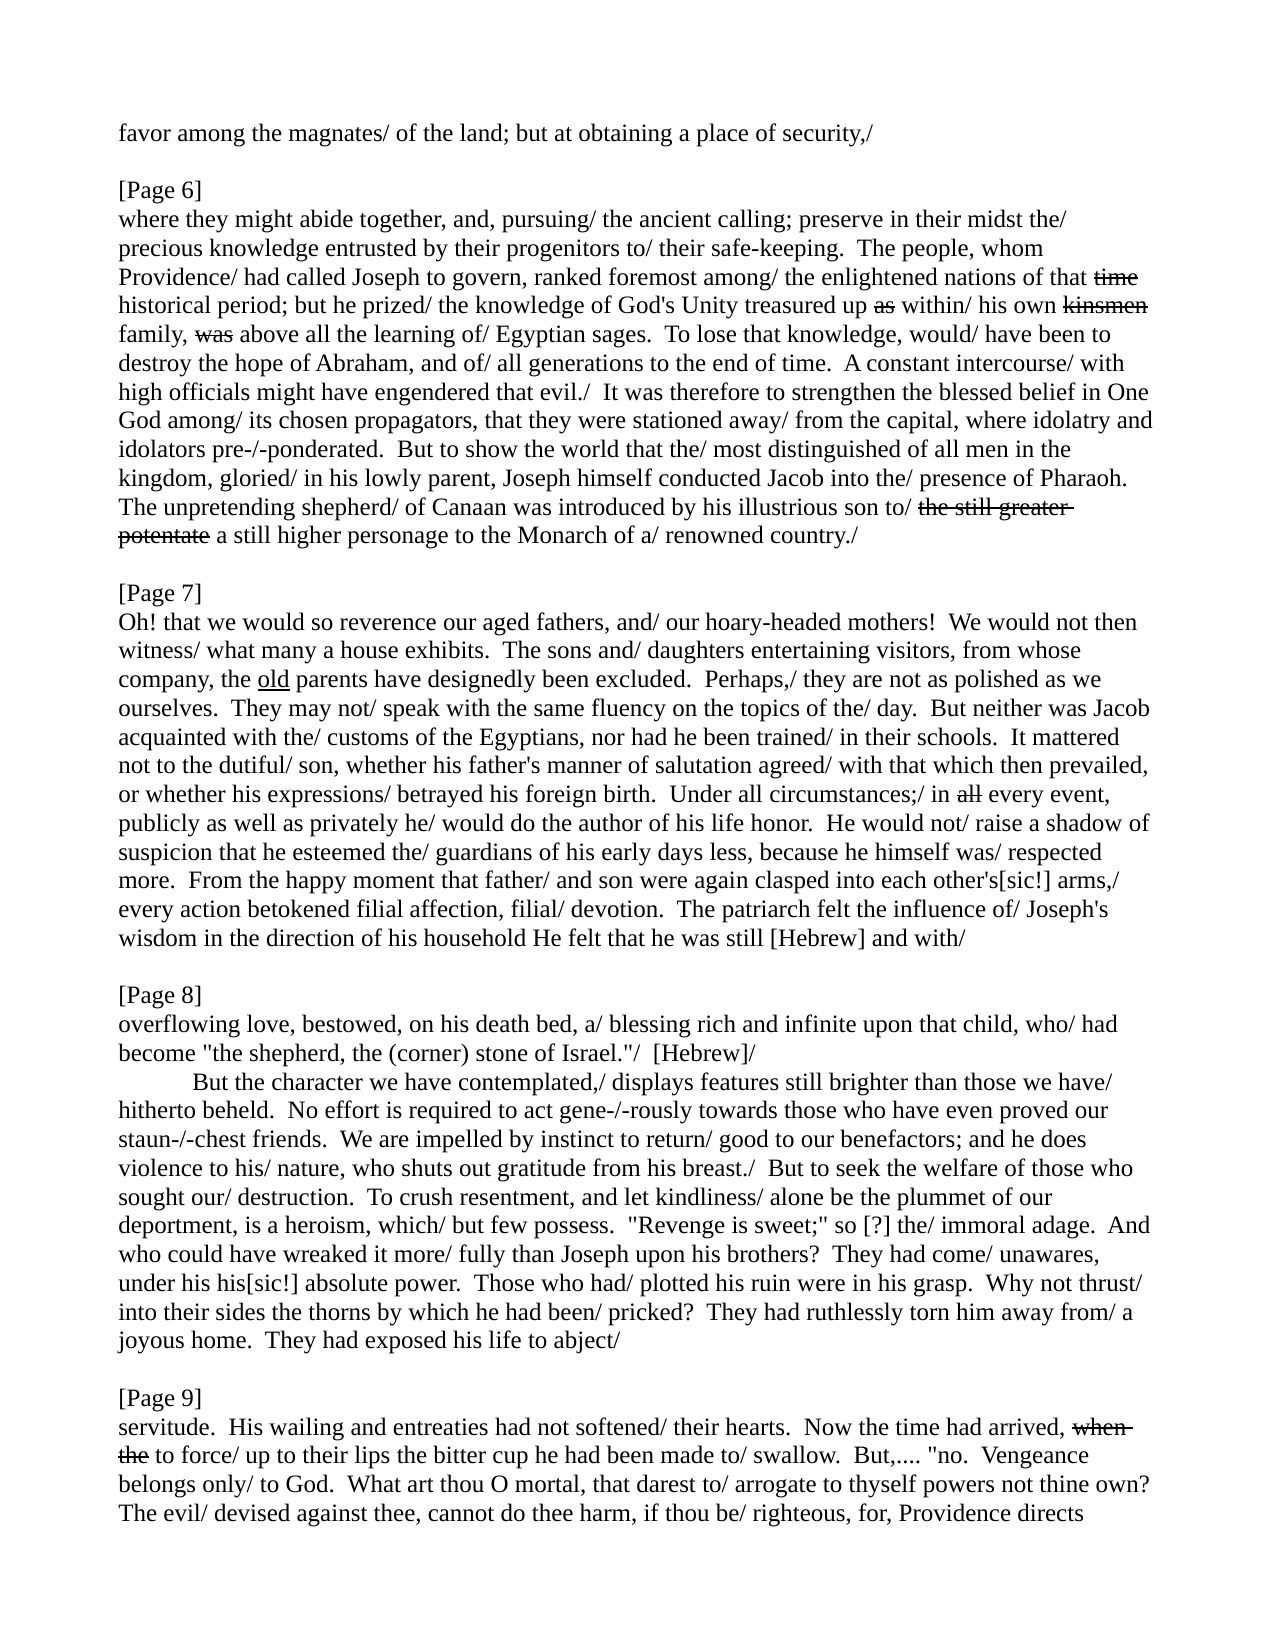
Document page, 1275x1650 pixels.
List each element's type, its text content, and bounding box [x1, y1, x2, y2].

text [Page 6] [118, 176, 1157, 204]
text favor among the magnates/ of the land; but at obtaining a place of security,/ [118, 118, 1157, 147]
text overflowing love, bestowed, on his death bed, a/ blessing rich and infinite upon that child, who/ had become "the shepherd, the (corner) stone of Israel."/ [Hebrew]/ [118, 1009, 1157, 1067]
text where they might abide together, and, pursuing/ the ancient calling; preserve in their midst the/ precious knowledge entrusted by their progenitors to/ their safe-keeping. The people, whom Providence/ had called Joseph to govern, ranked foremost among/ the enlightened nations of that time historical period; but he prized/ the knowledge of God's Unity treasured up as within/ his own kinsmen family, was above all the learning of/ Egyptian sages. To lose that knowledge, would/ have been to destroy the hope of Abraham, and of/ all generations to the end of time. A constant intercourse/ with high officials might have engendered that evil./ It was therefore to strengthen the blessed belief in One God among/ its chosen propagators, that they were stationed away/ from the capital, where idolatry and idolators pre-/-ponderated. But to show the world that the/ most distinguished of all men in the kingdom, gloried/ in his lowly parent, Joseph himself conducted Jacob into the/ presence of Pharaoh. The unpretending shepherd/ of Canaan was introduced by his illustrious son to/ the still greater potentate a still higher personage to the Monarch of a/ renowned country./ [118, 204, 1157, 549]
text [Page 9] [118, 1383, 1157, 1412]
text [Page 7] [118, 578, 1157, 607]
text servitude. His wailing and entreaties had not softened/ their hearts. Now the time had arrived, when the to force/ up to their lips the bitter cup he had been made to/ swallow. But,.... "no. Vengeance belongs only/ to God. What art thou O mortal, that darest to/ arrogate to thyself powers not thine own? The evil/ devised against thee, cannot do thee harm, if thou be/ righteous, for, Providence directs [118, 1412, 1157, 1527]
text [Page 8] [118, 981, 1157, 1009]
text But the character we have contemplated,/ displays features still brighter than those we have/ hitherto beheld. No effort is required to act gene-/-rously towards those who have even proved our staun-/-chest friends. We are impelled by instinct to return/ good to our benefactors; and he does violence to his/ nature, who shuts out gratitude from his breast./ But to seek the welfare of those who sought our/ destruction. To crush resentment, and let kindliness/ alone be the plummet of our deportment, is a heroism, which/ but few possess. "Revenge is sweet;" so [?] the/ immoral adage. And who could have wreaked it more/ fully than Joseph upon his brothers? They had come/ unawares, under his his[sic!] absolute power. Those who had/ plotted his ruin were in his grasp. Why not thrust/ into their sides the thorns by which he had been/ pricked? They had ruthlessly torn him away from/ a joyous home. They had exposed his life to abject/ [118, 1067, 1157, 1354]
text Oh! that we would so reverence our aged fathers, and/ our hoary-headed mothers! We would not then witness/ what many a house exhibits. The sons and/ daughters entertaining visitors, from whose company, the old parents have designedly been excluded. Perhaps,/ they are not as polished as we ourselves. They may not/ speak with the same fluency on the topics of the/ day. But neither was Jacob acquainted with the/ customs of the Egyptians, nor had he been trained/ in their schools. It mattered not to the dutiful/ son, whether his father's manner of salutation agreed/ with that which then prevailed, or whether his expressions/ betrayed his foreign birth. Under all circumstances;/ in all every event, publicly as well as privately he/ would do the author of his life honor. He would not/ raise a shadow of suspicion that he esteemed the/ guardians of his early days less, because he himself was/ respected more. From the happy moment that father/ and son were again clasped into each other's[sic!] arms,/ every action betokened filial affection, filial/ devotion. The patriarch felt the influence of/ Joseph's wisdom in the direction of his household He felt that he was still [Hebrew] and with/ [118, 607, 1157, 952]
